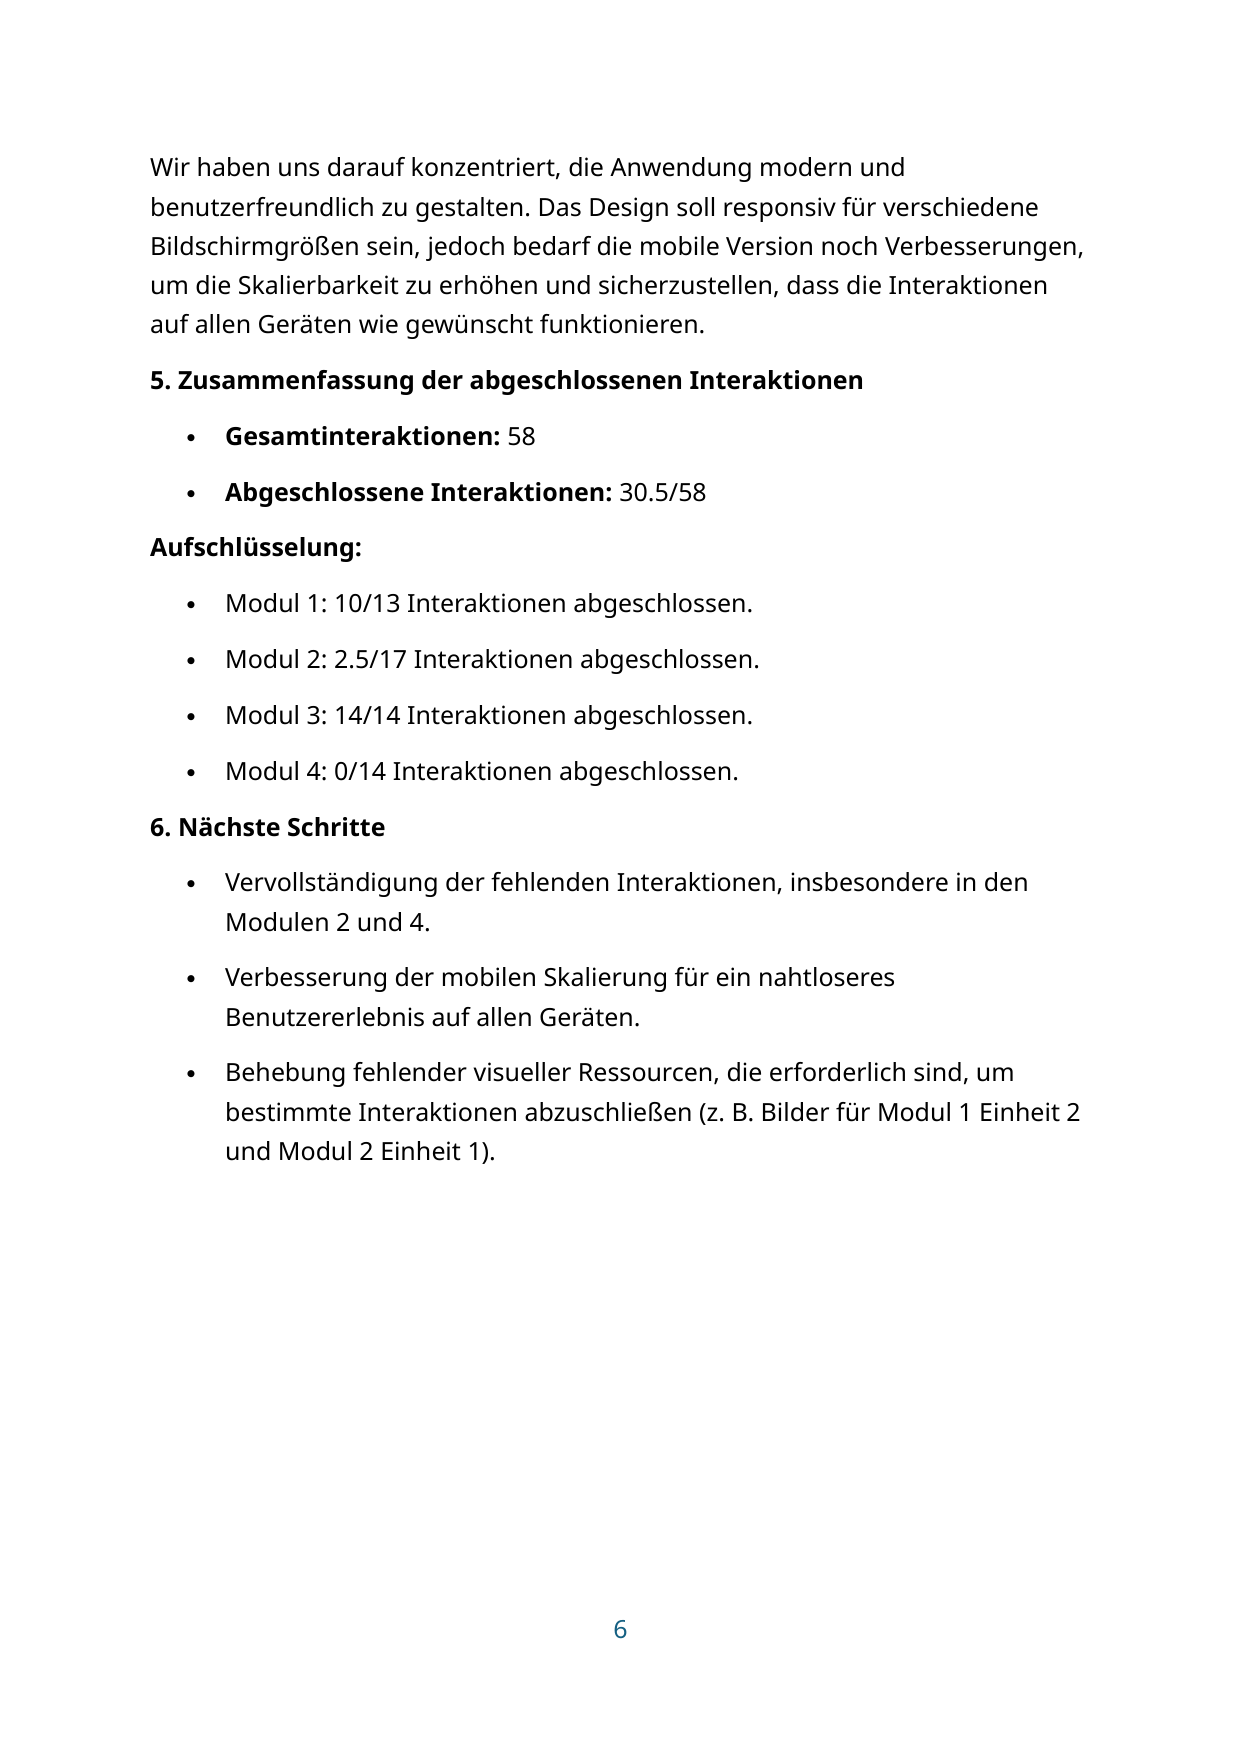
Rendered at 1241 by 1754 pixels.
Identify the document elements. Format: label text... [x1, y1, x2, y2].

text 6. Nächste Schritte [150, 809, 1090, 843]
text 5. Zusammenfassung der abgeschlossenen Interaktionen [150, 362, 1090, 397]
list Modul 2: 2.5/17 Interaktionen abgeschlossen. [187, 642, 1090, 676]
text Wir haben uns darauf konzentriert, die Anwendung modern und benutzerfreundlich zu gestalten. Das Design soll responsiv für verschiedene Bildschirmgrößen sein, jedoch bedarf die mobile Version noch Verbesserungen, um die Skalierbarkeit zu erhöhen und sicherzustellen, dass die Interaktionen auf allen Geräten wie gewünscht funktionieren. [150, 150, 1090, 341]
text Aufschlüsselung: [150, 530, 1090, 564]
list Modul 4: 0/14 Interaktionen abgeschlossen. [187, 753, 1090, 787]
list Verbesserung der mobilen Skalierung für ein nahtloseres Benutzererlebnis auf allen Geräten. [187, 960, 1090, 1033]
list Abgeschlossene Interaktionen: 30.5/58 [187, 474, 1090, 508]
list Gesamtinteraktionen: 58 [187, 418, 1090, 452]
list Modul 1: 10/13 Interaktionen abgeschlossen. [187, 586, 1090, 620]
list Modul 3: 14/14 Interaktionen abgeschlossen. [187, 697, 1090, 732]
list Behebung fehlender visueller Ressourcen, die erforderlich sind, um bestimmte Interaktionen abzuschließen (z. B. Bilder für Modul 1 Einheit 2 und Modul 2 Einheit 1). [187, 1055, 1090, 1167]
list Vervollständigung der fehlenden Interaktionen, insbesondere in den Modulen 2 und 4. [187, 865, 1090, 938]
